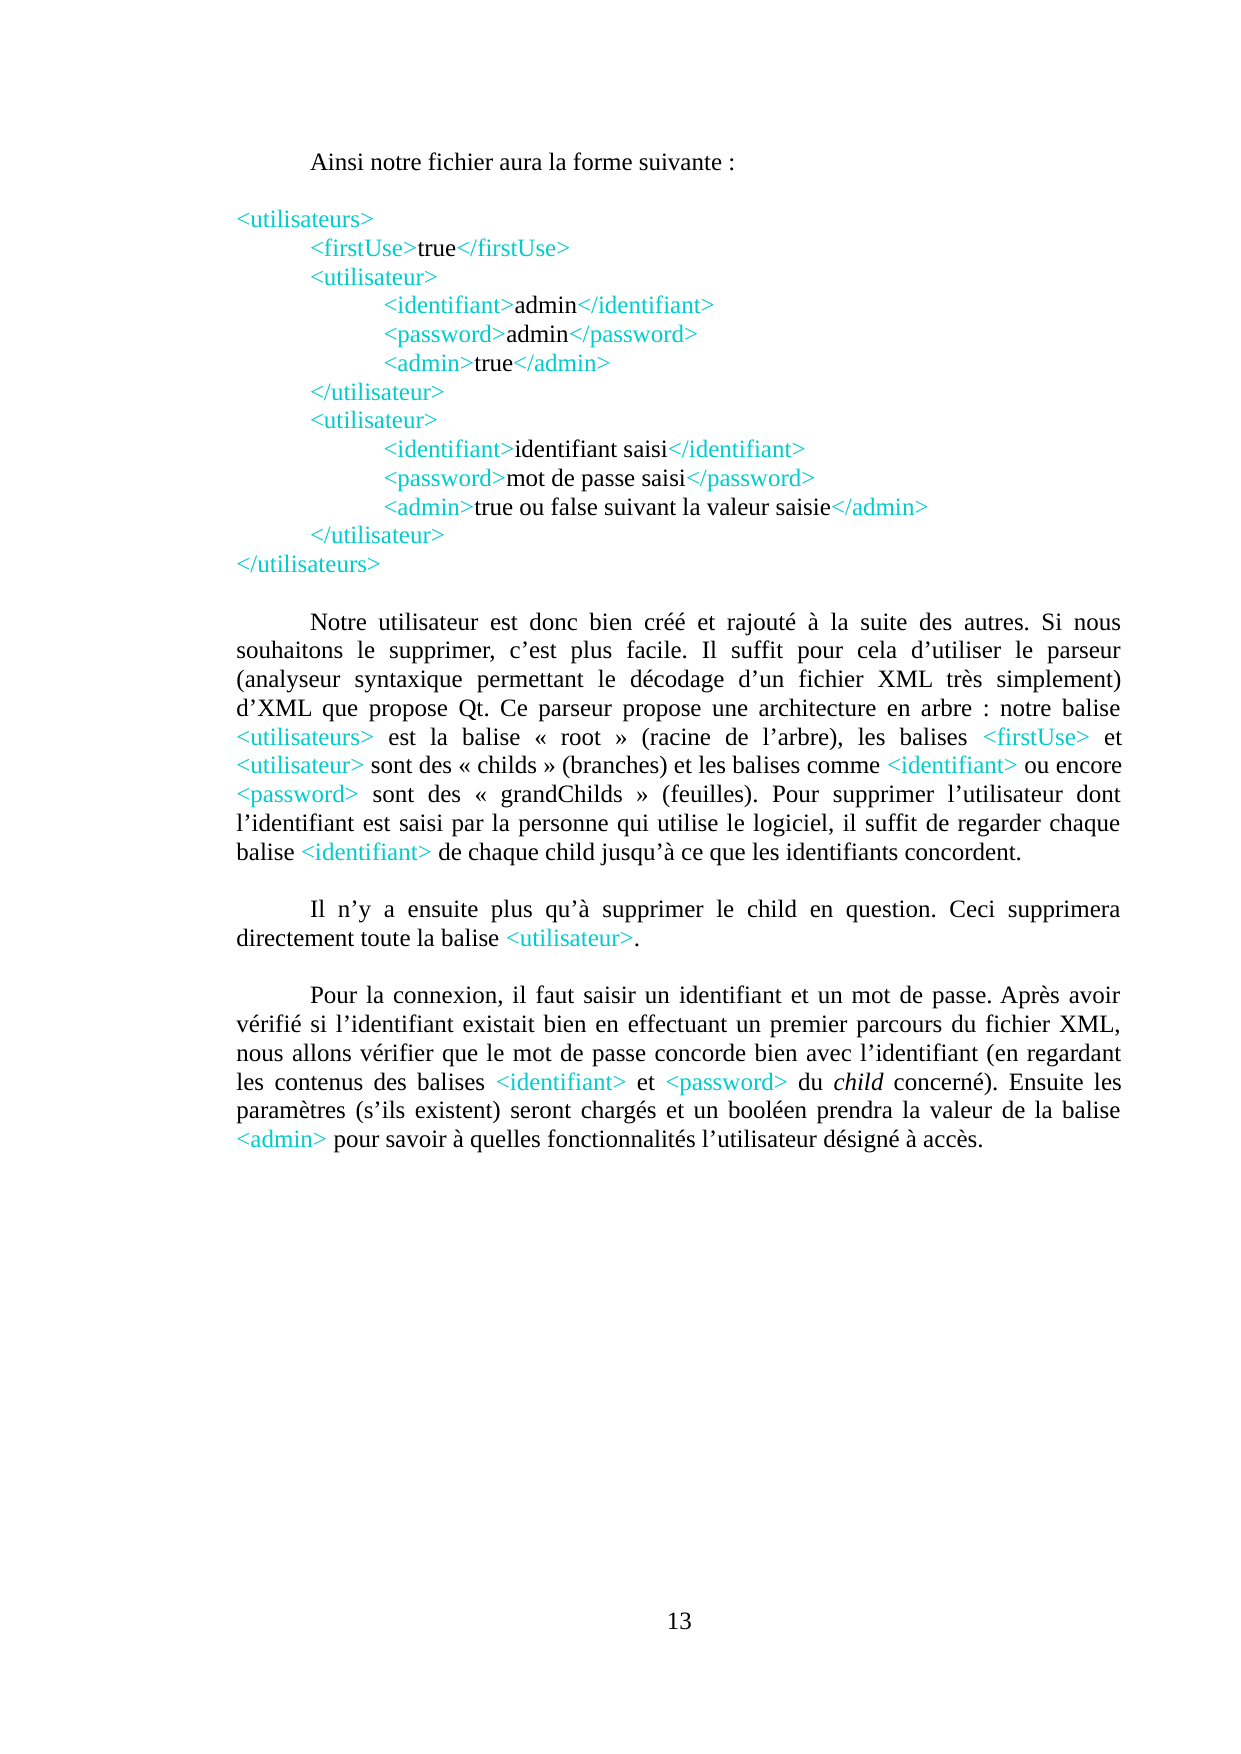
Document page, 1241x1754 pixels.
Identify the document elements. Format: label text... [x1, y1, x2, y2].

text <firstUse>true</firstUse> [310, 233, 1122, 262]
text <password>mot de passe saisi</password> [310, 463, 1122, 492]
text <admin>true</admin> [310, 348, 1122, 377]
text <utilisateur> [310, 262, 1122, 291]
text </utilisateurs> [236, 549, 1122, 578]
text </utilisateur> [310, 377, 1122, 406]
text Notre utilisateur est donc bien créé et rajouté à la suite des autres. Si nous souhaitons le supprimer, c’est plus facile. Il suffit pour cela d’utiliser le parseur (analyseur syntaxique permettant le décodage d’un fichier XML très simplement) d’XML que propose Qt. Ce parseur propose une architecture en arbre : notre balise <utilisateurs> est la balise « root » (racine de l’arbre), les balises <firstUse> et <utilisateur> sont des « childs » (branches) et les balises comme <identifiant> ou encore <password> sont des « grandChilds » (feuilles). Pour supprimer l’utilisateur dont l’identifiant est saisi par la personne qui utilise le logiciel, il suffit de regarder chaque balise <identifiant> de chaque child jusqu’à ce que les identifiants concordent. [236, 607, 1122, 866]
text <password>admin</password> [310, 319, 1122, 348]
text <utilisateurs> [236, 204, 1122, 233]
text </utilisateur> [310, 521, 1122, 549]
text Ainsi notre fichier aura la forme suivante : [236, 147, 1122, 176]
text <identifiant>admin</identifiant> [310, 291, 1122, 319]
text <admin>true ou false suivant la valeur saisie</admin> [310, 492, 1122, 521]
text Pour la connexion, il faut saisir un identifiant et un mot de passe. Après avoir vérifié si l’identifiant existait bien en effectuant un premier parcours du fichier XML, nous allons vérifier que le mot de passe concorde bien avec l’identifiant (en regardant les contenus des balises <identifiant> et <password> du child concerné). Ensuite les paramètres (s’ils existent) seront chargés et un booléen prendra la valeur de la balise <admin> pour savoir à quelles fonctionnalités l’utilisateur désigné à accès. [236, 981, 1122, 1153]
text <utilisateur> [310, 406, 1122, 434]
text Il n’y a ensuite plus qu’à supprimer le child en question. Ceci supprimera directement toute la balise <utilisateur>. [236, 894, 1122, 952]
text <identifiant>identifiant saisi</identifiant> [310, 434, 1122, 463]
